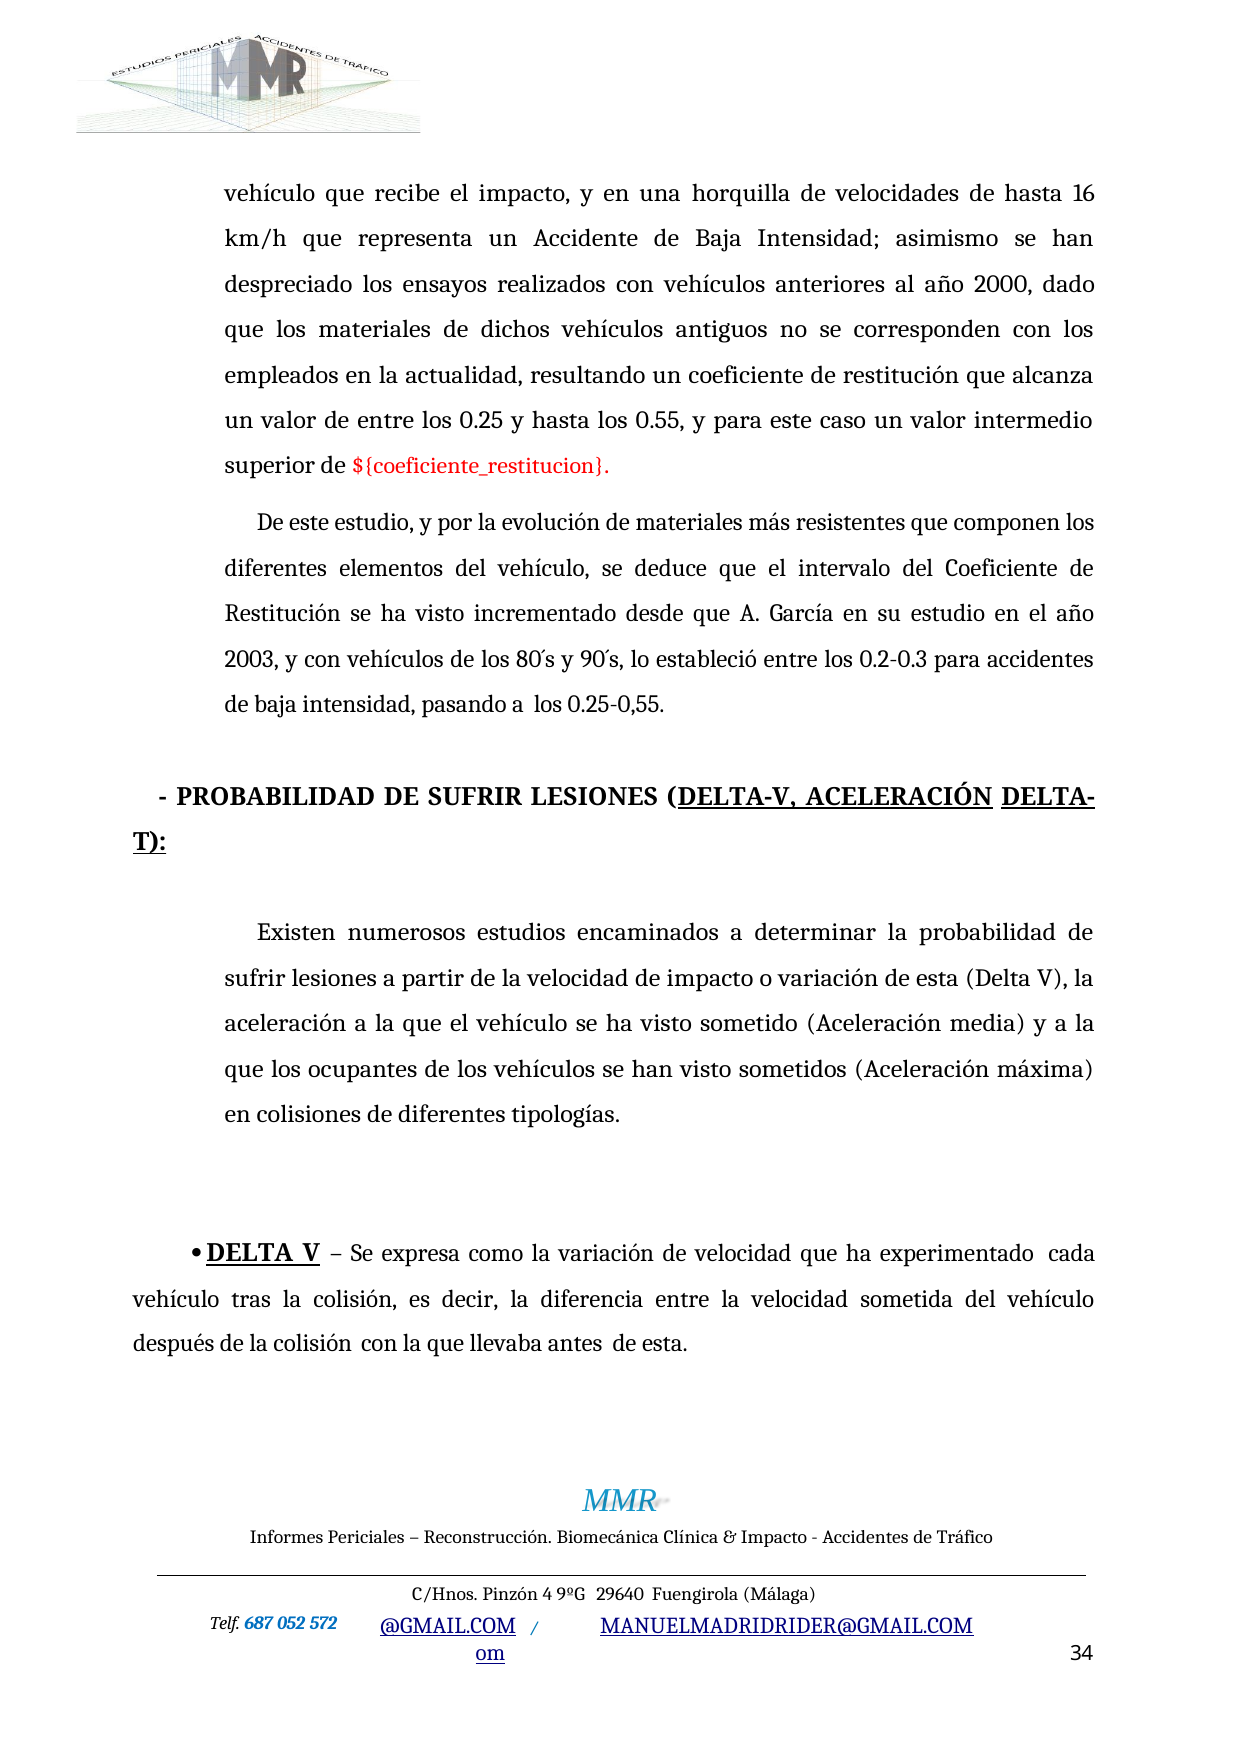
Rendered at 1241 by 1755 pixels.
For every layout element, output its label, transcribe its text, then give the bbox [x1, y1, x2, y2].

list PROBABILIDAD DE SUFRIR LESIONES (DELTA-V, ACELERACIÓN DELTA-T): [133, 779, 1095, 858]
list DELTA V – Se expresa como la variación de velocidad que ha experimentado cada vehículo tras la colisión, es decir, la diferencia entre la velocidad sometida del vehículo después de la colisión con la que llevaba antes de esta. [133, 1235, 1095, 1358]
text De este estudio, y por la evolución de materiales más resistentes que componen los diferentes elementos del vehículo, se deduce que el intervalo del Coeficiente de Restitución se ha visto incrementado desde que A. García en su estudio en el año 2003, y con vehículos de los 80´s y 90´s, lo estableció entre los 0.2-0.3 para accidentes de baja intensidad, pasando a los 0.25-0,55. [224, 508, 1095, 719]
text Existen numerosos estudios encaminados a determinar la probabilidad de sufrir lesiones a partir de la velocidad de impacto o variación de esta (Delta V), la aceleración a la que el vehículo se ha visto sometido (Aceleración media) y a la que los ocupantes de los vehículos se han visto sometidos (Aceleración máxima) en colisiones de diferentes tipologías. [224, 918, 1095, 1129]
text vehículo que recibe el impacto, y en una horquilla de velocidades de hasta 16 km/h que representa un Accidente de Baja Intensidad; asimismo se han despreciado los ensayos realizados con vehículos anteriores al año 2000, dado que los materiales de dichos vehículos antiguos no se corresponden con los empleados en la actualidad, resultando un coeficiente de restitución que alcanza un valor de entre los 0.25 y hasta los 0.55, y para este caso un valor intermedio superior de ${coeficiente_restitucion}. [224, 179, 1095, 480]
